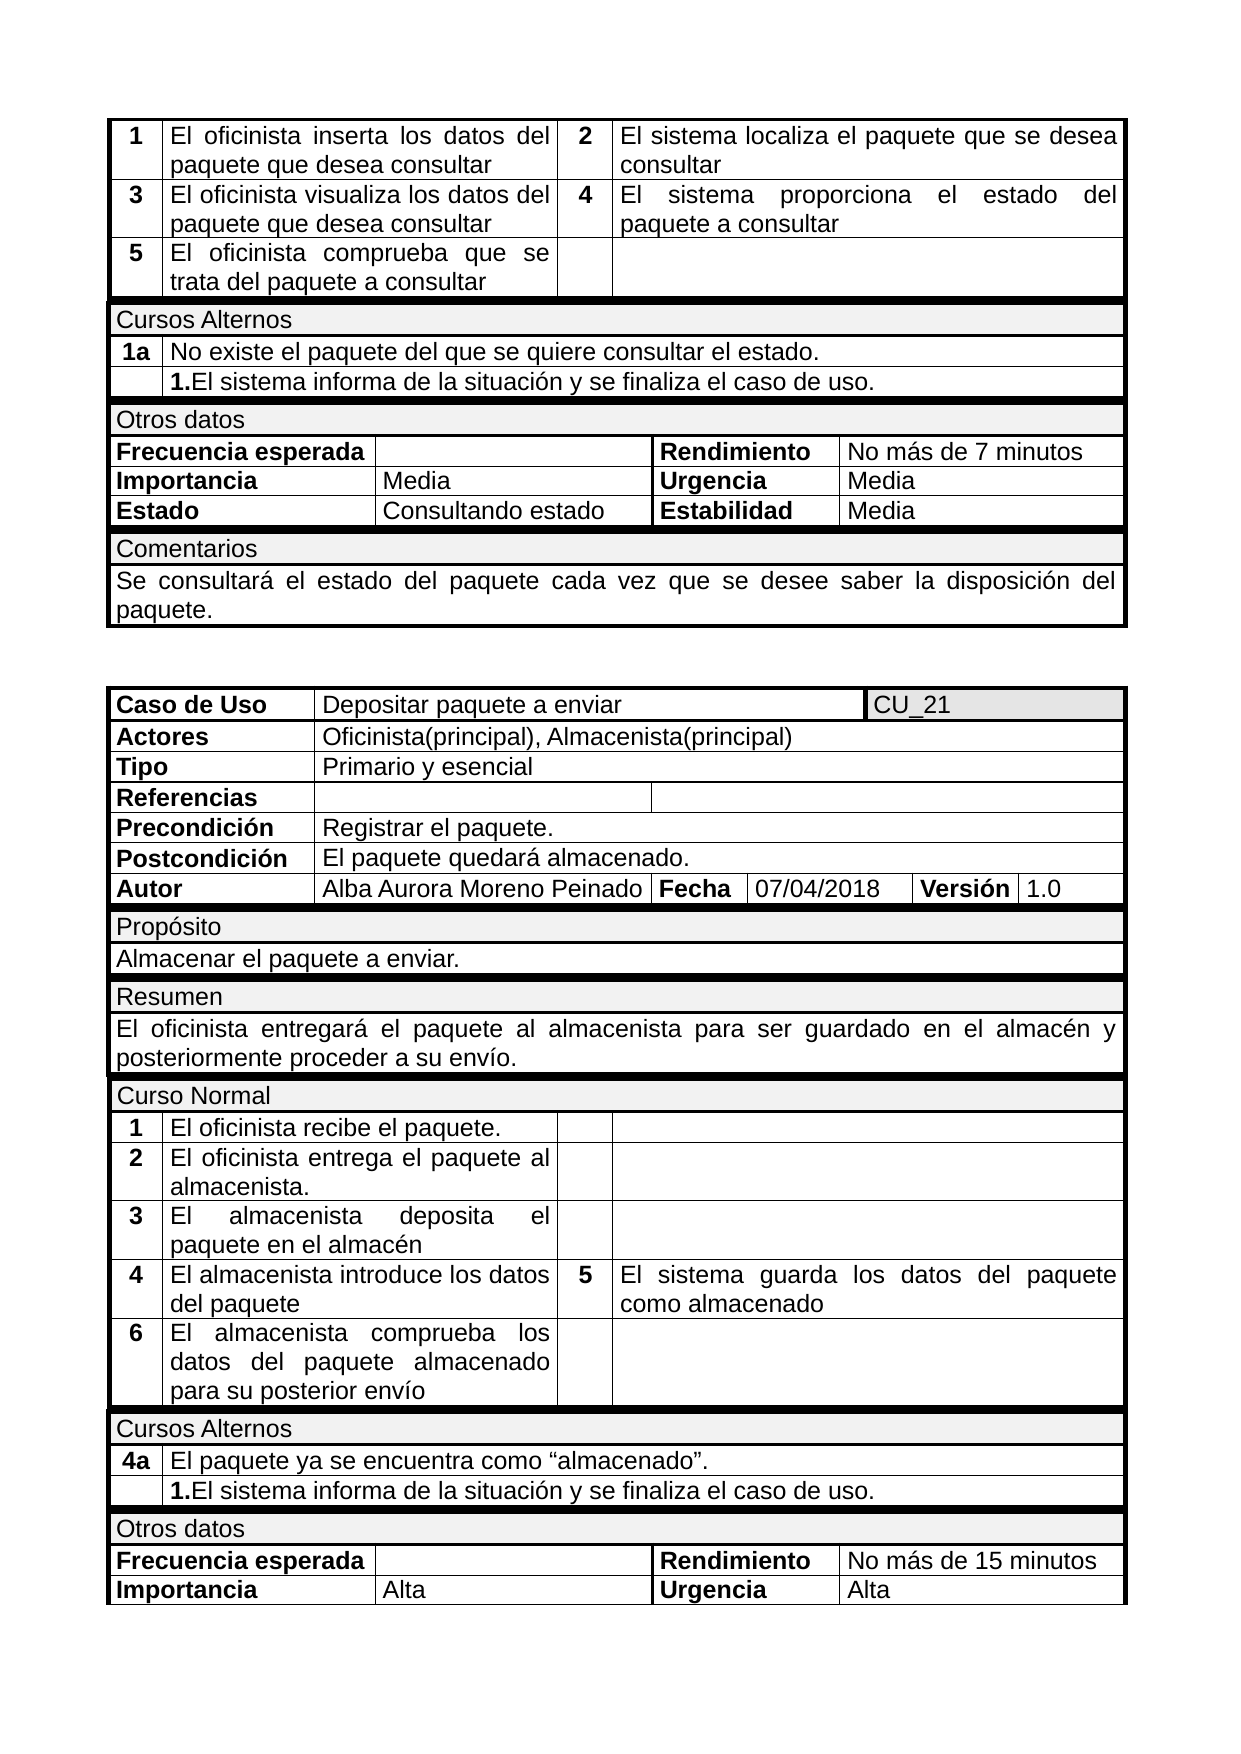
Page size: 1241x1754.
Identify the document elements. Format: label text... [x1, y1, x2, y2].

table_header Caso de Uso [111, 690, 314, 719]
table_cell El oficinista entrega el paquete al almacenista. [163, 1143, 557, 1200]
table_cell Autor [111, 874, 314, 903]
table_cell 1 [112, 121, 162, 179]
table_cell [613, 1113, 1123, 1142]
table_cell [558, 1201, 612, 1259]
table_header Curso Normal [112, 1081, 1123, 1110]
table_cell 2 [558, 121, 612, 179]
table_cell [111, 1476, 162, 1504]
table_cell Media [840, 467, 1123, 495]
table_cell 1.El sistema informa de la situación y se finaliza el caso de uso. [163, 367, 1123, 396]
table_cell Postcondición [111, 843, 314, 873]
table_header CU_21 [868, 690, 1123, 719]
table_cell Precondición [111, 813, 314, 842]
table_cell Oficinista(principal), Almacenista(principal) [315, 722, 1123, 751]
table_cell [111, 367, 162, 396]
table_cell 1.0 [1019, 874, 1123, 903]
table_cell El oficinista recibe el paquete. [163, 1113, 557, 1142]
table_cell El sistema guarda los datos del paquete como almacenado [613, 1260, 1123, 1317]
table_header Cursos Alternos [111, 1414, 1123, 1443]
table_cell El paquete ya se encuentra como “almacenado”. [163, 1446, 1123, 1475]
table_cell 1 [112, 1113, 162, 1142]
table_cell El oficinista comprueba que se trata del paquete a consultar [163, 238, 557, 296]
table_header Comentarios [111, 534, 1123, 563]
table_cell El oficinista entregará el paquete al almacenista para ser guardado en el almacén y posteriormente proceder a su envío. [111, 1014, 1123, 1072]
table_header Depositar paquete a enviar [315, 690, 863, 719]
table_cell Registrar el paquete. [315, 813, 1123, 842]
table_cell 3 [112, 1201, 162, 1259]
table_cell Actores [111, 722, 314, 751]
table_cell Se consultará el estado del paquete cada vez que se desee saber la disposición del paquete. [111, 566, 1123, 623]
table_cell 4a [111, 1446, 162, 1475]
table_cell 3 [112, 180, 162, 237]
table_cell 6 [112, 1319, 162, 1405]
table_cell [613, 1201, 1123, 1259]
table_cell Urgencia [654, 1576, 839, 1604]
table_cell El oficinista visualiza los datos del paquete que desea consultar [163, 180, 557, 237]
table_cell El almacenista comprueba los datos del paquete almacenado para su posterior envío [163, 1319, 557, 1405]
table_cell El almacenista introduce los datos del paquete [163, 1260, 557, 1317]
table_cell No más de 15 minutos [840, 1546, 1123, 1574]
table_cell Tipo [111, 752, 314, 781]
table_header Otros datos [111, 1514, 1123, 1543]
table_cell No existe el paquete del que se quiere consultar el estado. [163, 337, 1123, 366]
table_cell [376, 437, 651, 466]
table_cell Consultando estado [376, 496, 651, 525]
table_cell Alta [376, 1576, 651, 1604]
table_cell Frecuencia esperada [111, 437, 375, 466]
table_cell [652, 783, 1123, 812]
table_cell 5 [112, 238, 162, 296]
table_cell Media [376, 467, 651, 495]
table_cell El sistema localiza el paquete que se desea consultar [613, 121, 1123, 179]
table_cell El almacenista deposita el paquete en el almacén [163, 1201, 557, 1259]
table_cell Frecuencia esperada [111, 1546, 375, 1574]
table_cell [558, 1319, 612, 1405]
table_header Resumen [111, 982, 1123, 1011]
table_cell [613, 1143, 1123, 1200]
table_cell Estabilidad [654, 496, 839, 525]
table_cell Estado [111, 496, 375, 525]
table_cell 07/04/2018 [748, 874, 912, 903]
table_cell [558, 1113, 612, 1142]
table_cell Importancia [111, 467, 375, 495]
table_cell 1a [111, 337, 162, 366]
table_cell Versión [913, 874, 1018, 903]
table_cell Referencias [111, 783, 314, 812]
table_cell [558, 1143, 612, 1200]
table_header Cursos Alternos [111, 305, 1123, 334]
table_cell 5 [558, 1260, 612, 1317]
table_cell Fecha [652, 874, 747, 903]
table_cell El oficinista inserta los datos del paquete que desea consultar [163, 121, 557, 179]
table_cell 1.El sistema informa de la situación y se finaliza el caso de uso. [163, 1476, 1123, 1504]
table_cell Alta [840, 1576, 1123, 1604]
table_header Otros datos [111, 405, 1123, 434]
table_cell Rendimiento [654, 437, 839, 466]
table_cell El sistema proporciona el estado del paquete a consultar [613, 180, 1123, 237]
table_cell [376, 1546, 651, 1574]
table_cell Urgencia [654, 467, 839, 495]
table_cell [613, 1319, 1123, 1405]
table_cell Almacenar el paquete a enviar. [111, 944, 1123, 973]
table_cell 2 [112, 1143, 162, 1200]
table_cell 4 [112, 1260, 162, 1317]
table_cell [613, 238, 1123, 296]
table_cell Primario y esencial [315, 752, 1123, 781]
table_cell [315, 783, 651, 812]
table_cell Rendimiento [654, 1546, 839, 1574]
table_header Propósito [111, 912, 1123, 941]
table_cell Media [840, 496, 1123, 525]
table_cell 4 [558, 180, 612, 237]
table_cell Alba Aurora Moreno Peinado [315, 874, 651, 903]
table_cell No más de 7 minutos [840, 437, 1123, 466]
table_cell [558, 238, 612, 296]
table_cell Importancia [111, 1576, 375, 1604]
table_cell El paquete quedará almacenado. [315, 843, 1123, 873]
